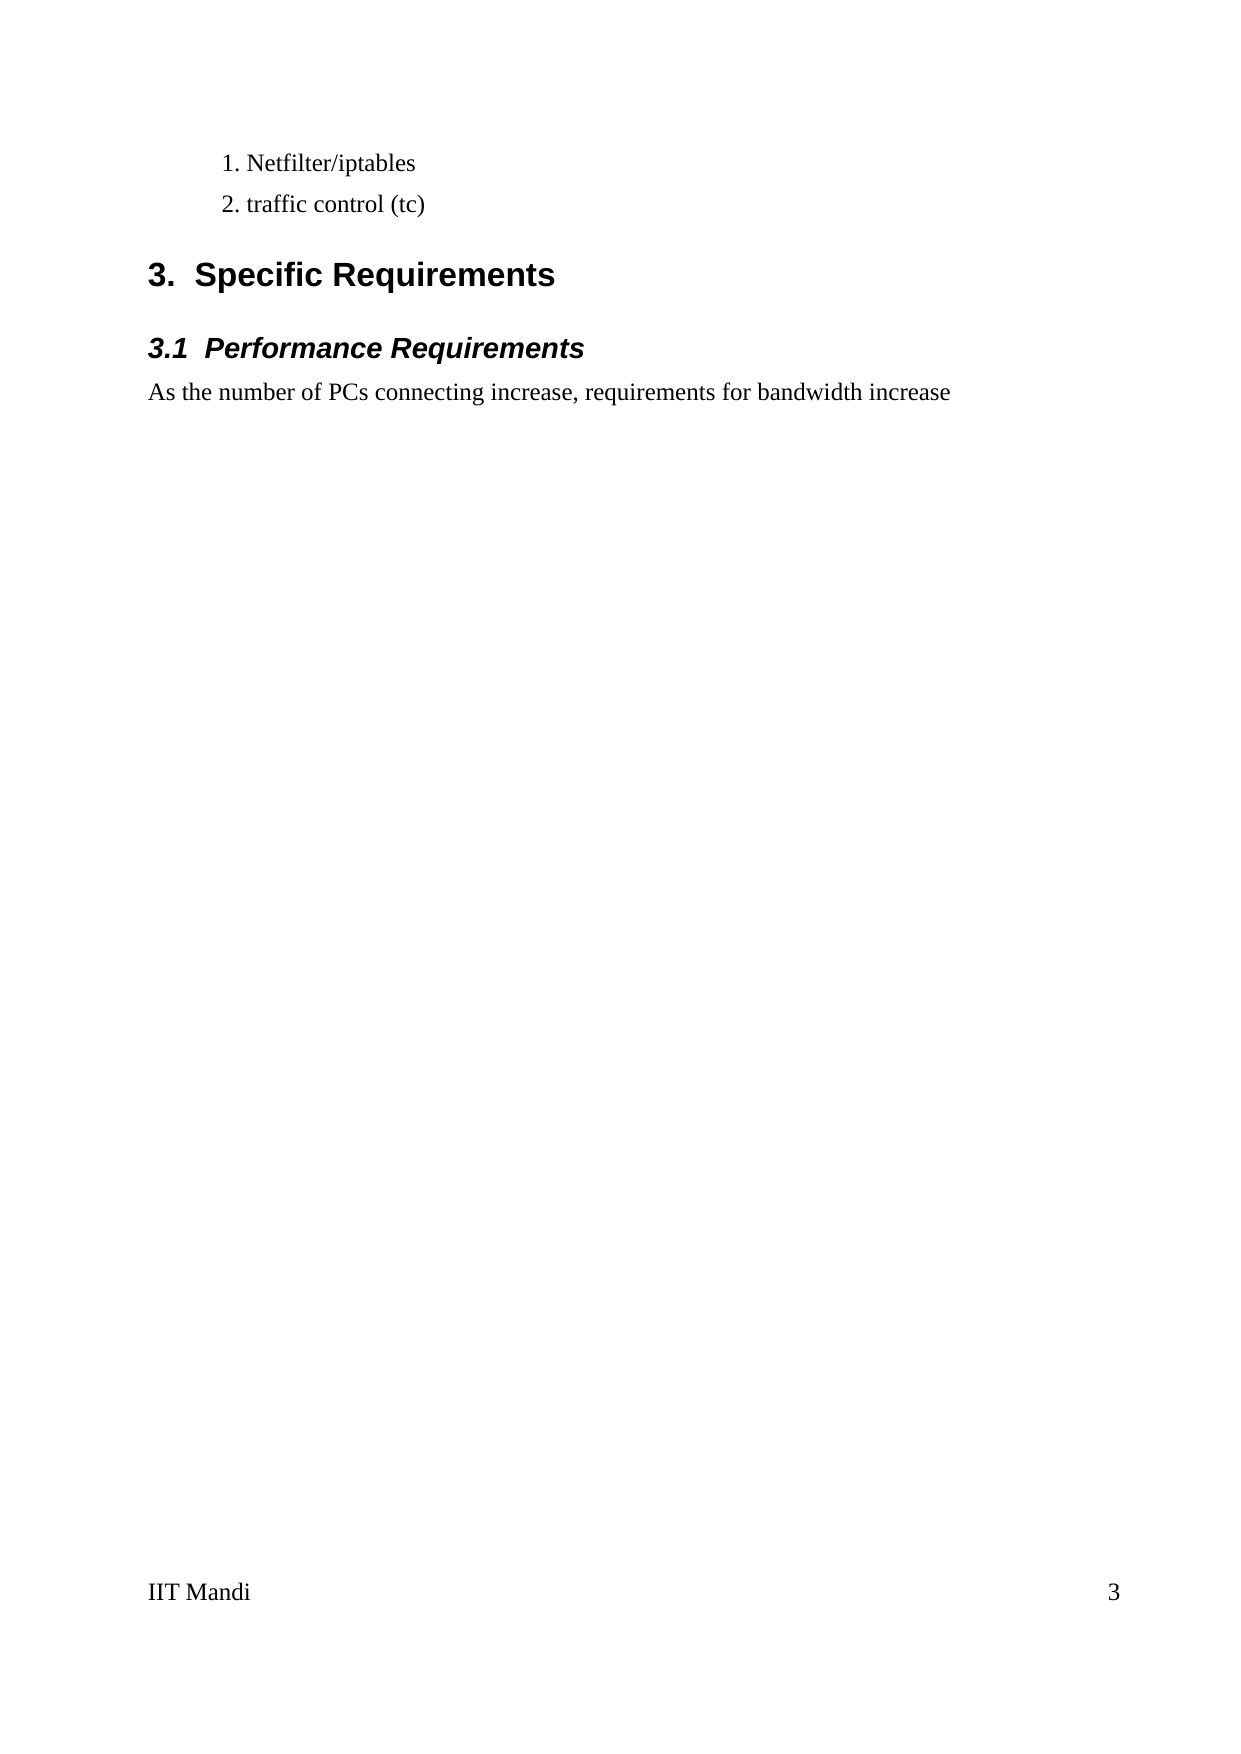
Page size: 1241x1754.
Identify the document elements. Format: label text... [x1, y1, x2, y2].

text 1. Netfilter/iptables [148, 148, 1123, 176]
subtitle 3. Specific Requirements [148, 255, 1123, 294]
subtitle 3.1 Performance Requirements [148, 331, 1123, 365]
text As the number of PCs connecting increase, requirements for bandwidth increase [148, 377, 1123, 406]
text 2. traffic control (tc) [148, 189, 1123, 218]
